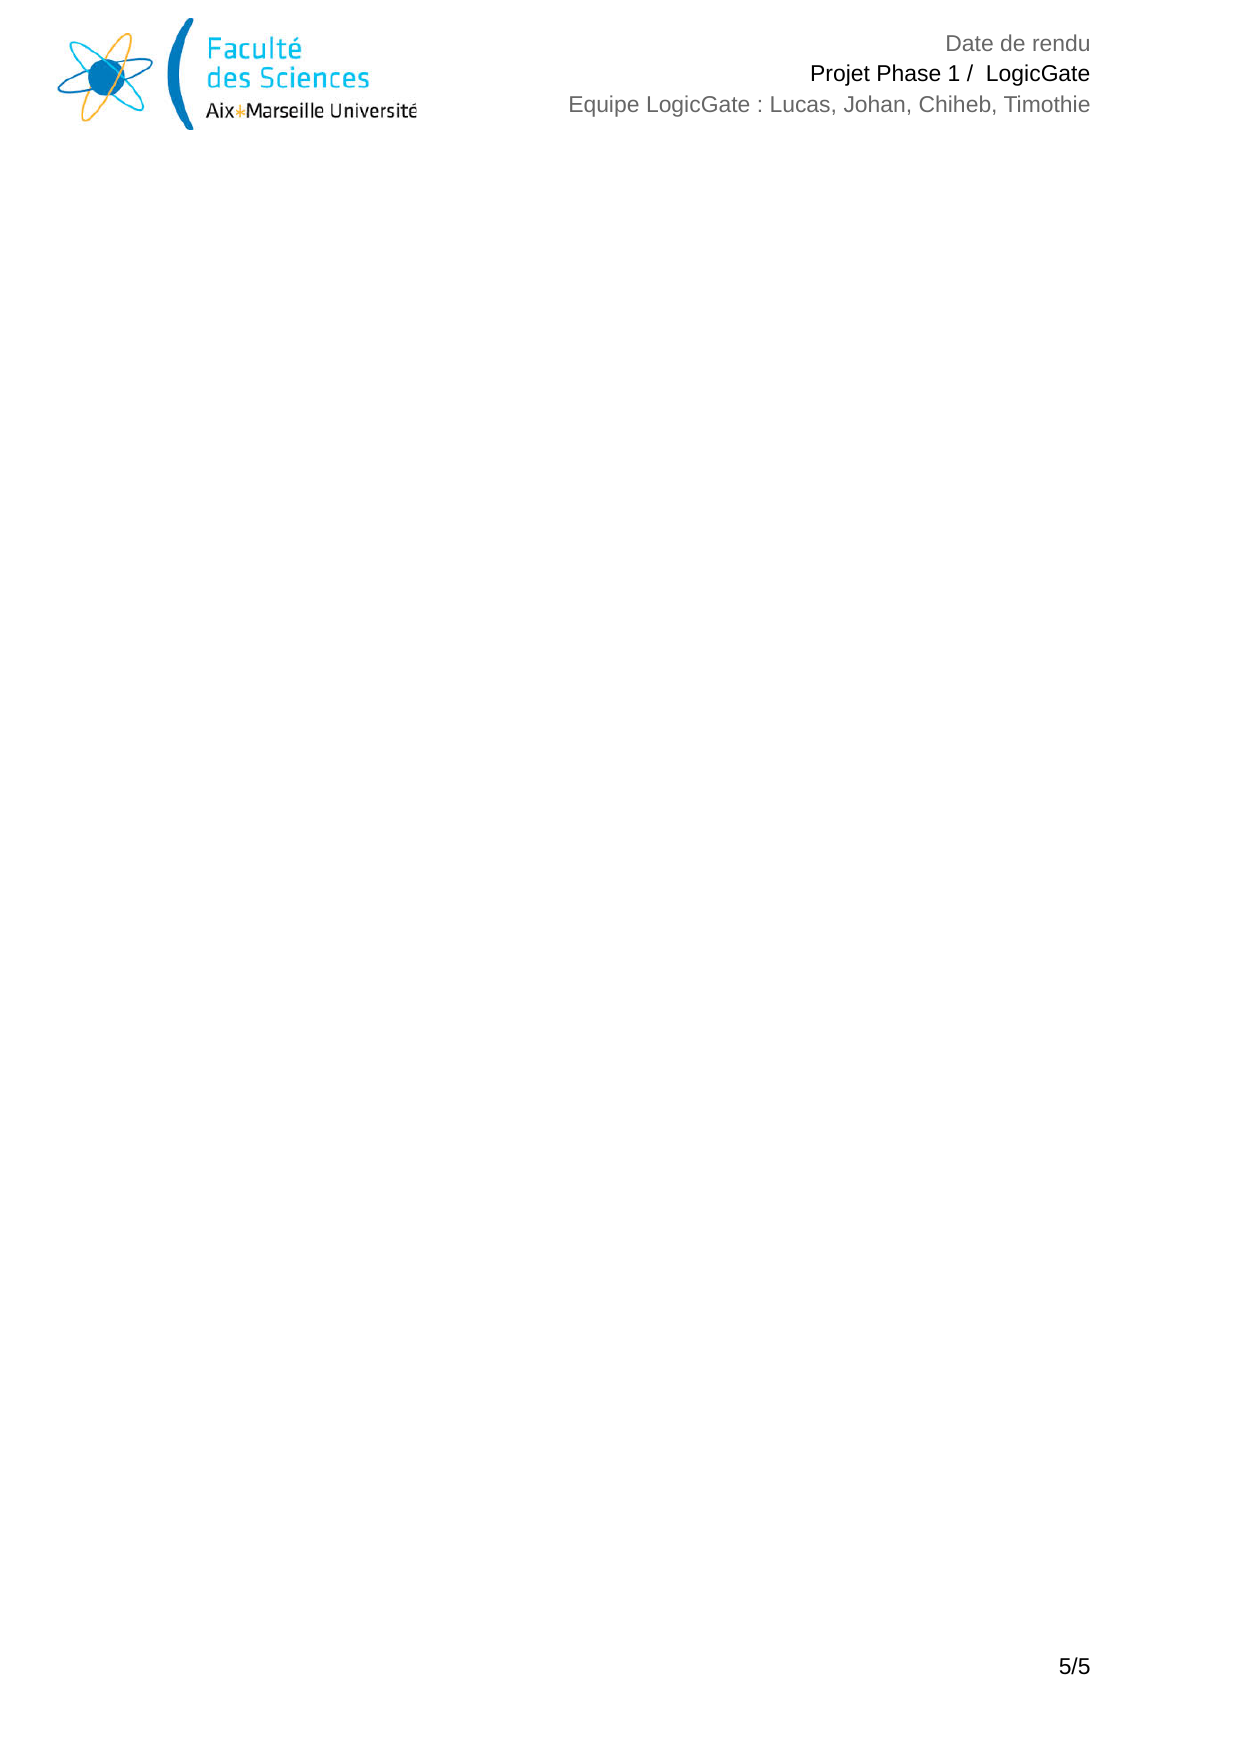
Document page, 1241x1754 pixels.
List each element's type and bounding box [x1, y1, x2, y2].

picture [56, 18, 417, 130]
